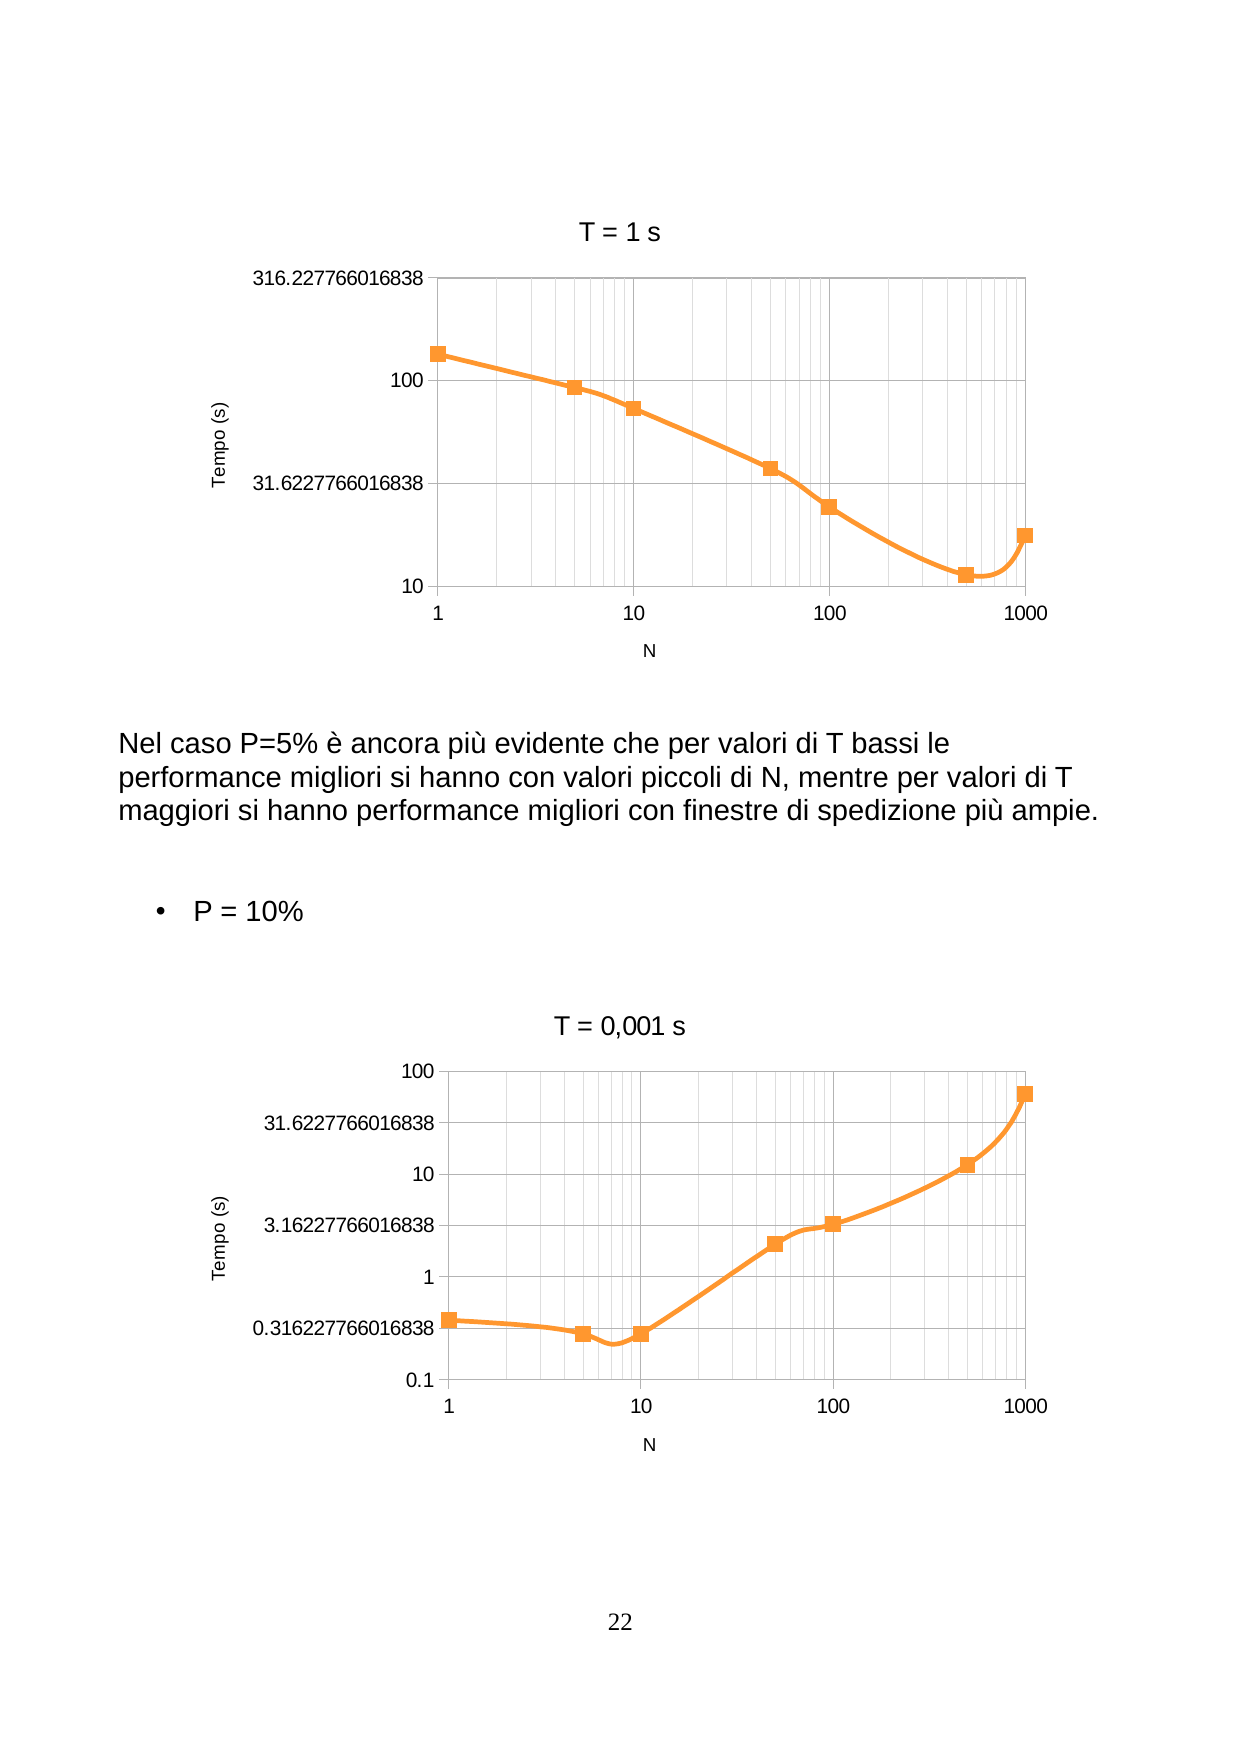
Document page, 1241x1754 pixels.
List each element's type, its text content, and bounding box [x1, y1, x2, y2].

text Nel caso P=5% è ancora più evidente che per valori di T bassi le performance migliori si hanno con valori piccoli di N, mentre per valori di T maggiori si hanno performance migliori con finestre di spedizione più ampie. [118, 726, 1122, 827]
list P = 10% [156, 894, 1122, 928]
